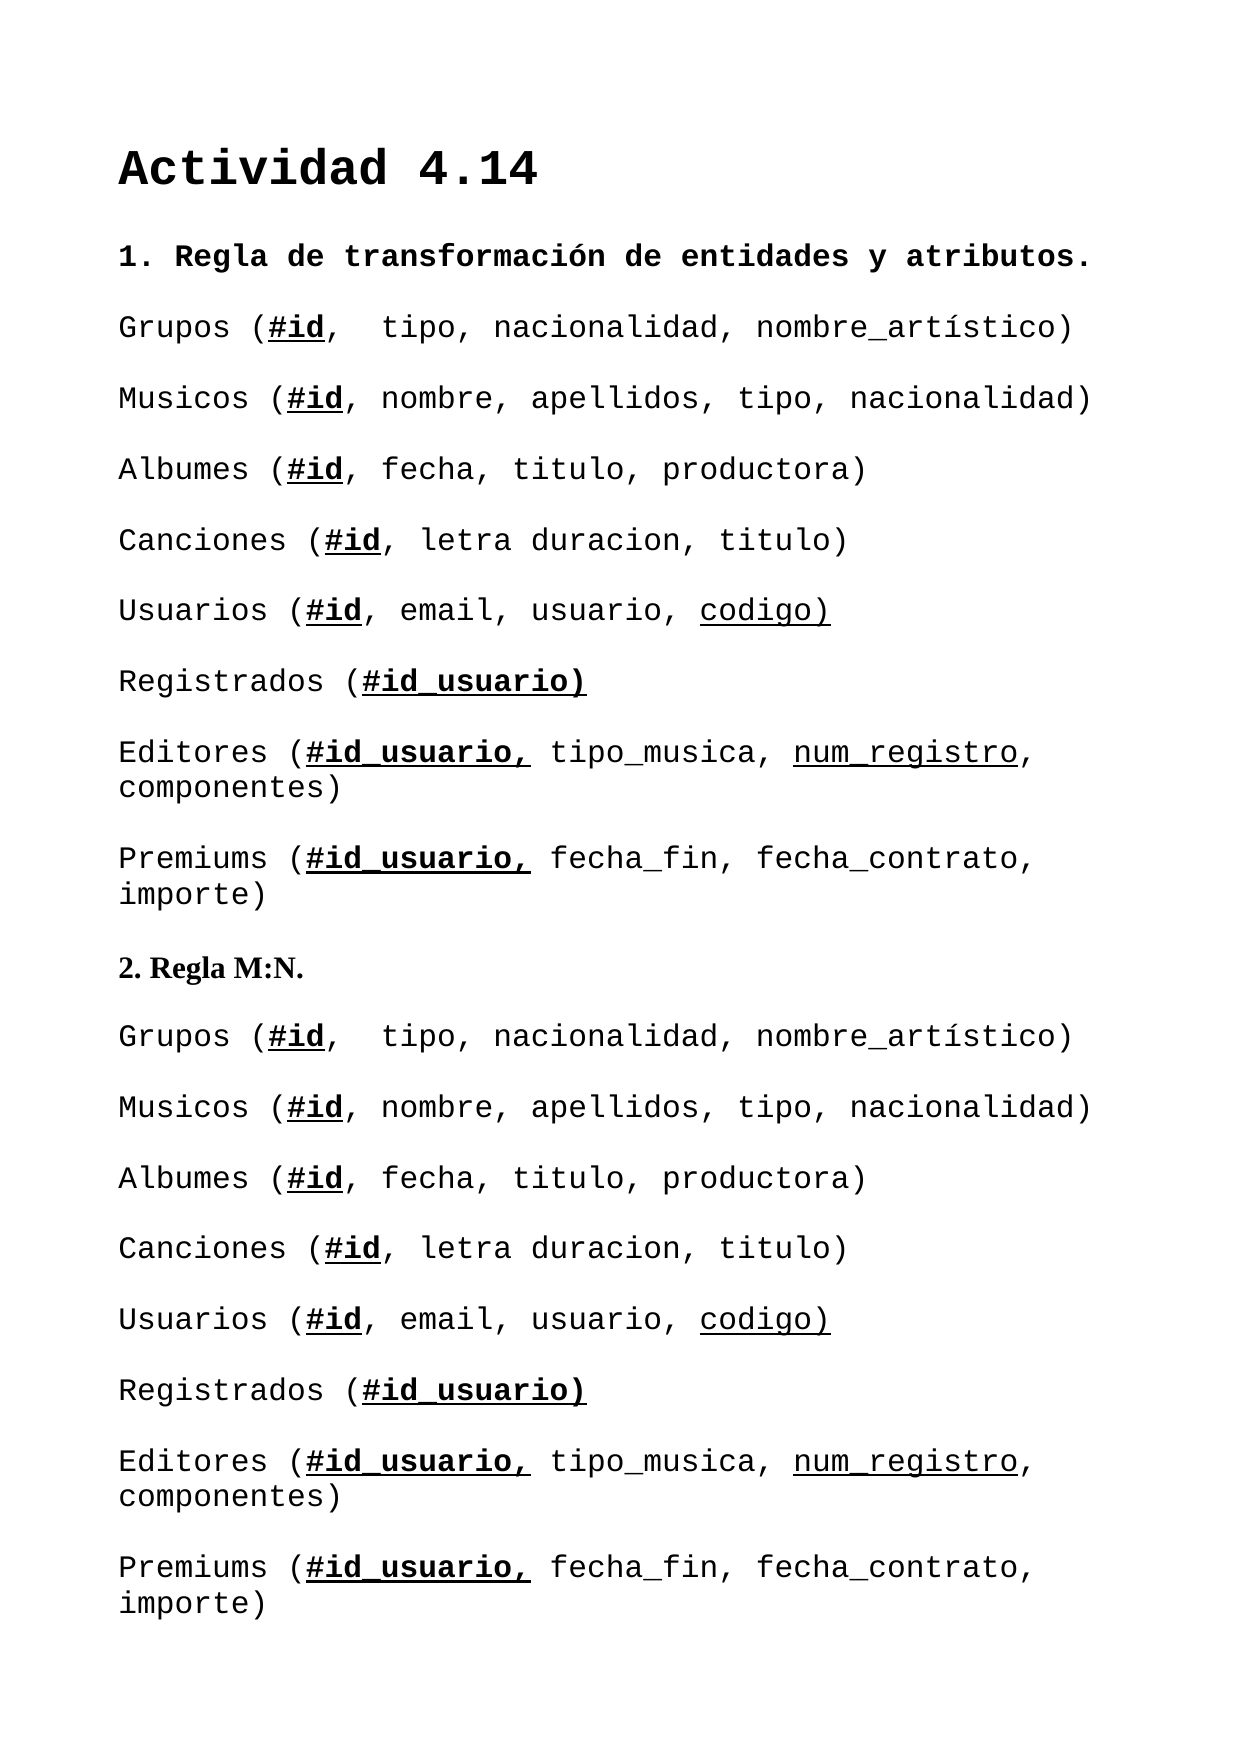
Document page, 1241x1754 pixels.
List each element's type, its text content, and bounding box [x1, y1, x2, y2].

text Premiums (#id_usuario, fecha_fin, fecha_contrato, importe) [118, 1552, 1122, 1622]
text Premiums (#id_usuario, fecha_fin, fecha_contrato, importe) [118, 843, 1122, 913]
text Registrados (#id_usuario) [118, 1374, 1122, 1410]
text Usuarios (#id, email, usuario, codigo) [118, 595, 1122, 630]
text Canciones (#id, letra duracion, titulo) [118, 1233, 1122, 1268]
text Albumes (#id, fecha, titulo, productora) [118, 453, 1122, 488]
text Grupos (#id, tipo, nacionalidad, nombre_artístico) [118, 1020, 1122, 1056]
text Registrados (#id_usuario) [118, 666, 1122, 701]
text Albumes (#id, fecha, titulo, productora) [118, 1162, 1122, 1197]
text 2. Regla M:N. [118, 949, 1122, 985]
text Editores (#id_usuario, tipo_musica, num_registro, componentes) [118, 1445, 1122, 1516]
text Musicos (#id, nombre, apellidos, tipo, nacionalidad) [118, 382, 1122, 418]
subtitle Actividad 4.14 [118, 143, 1122, 200]
text Usuarios (#id, email, usuario, codigo) [118, 1304, 1122, 1339]
text Musicos (#id, nombre, apellidos, tipo, nacionalidad) [118, 1091, 1122, 1127]
text Grupos (#id, tipo, nacionalidad, nombre_artístico) [118, 311, 1122, 347]
text 1. Regla de transformación de entidades y atributos. [118, 241, 1122, 276]
text Editores (#id_usuario, tipo_musica, num_registro, componentes) [118, 736, 1122, 807]
text Canciones (#id, letra duracion, titulo) [118, 524, 1122, 559]
